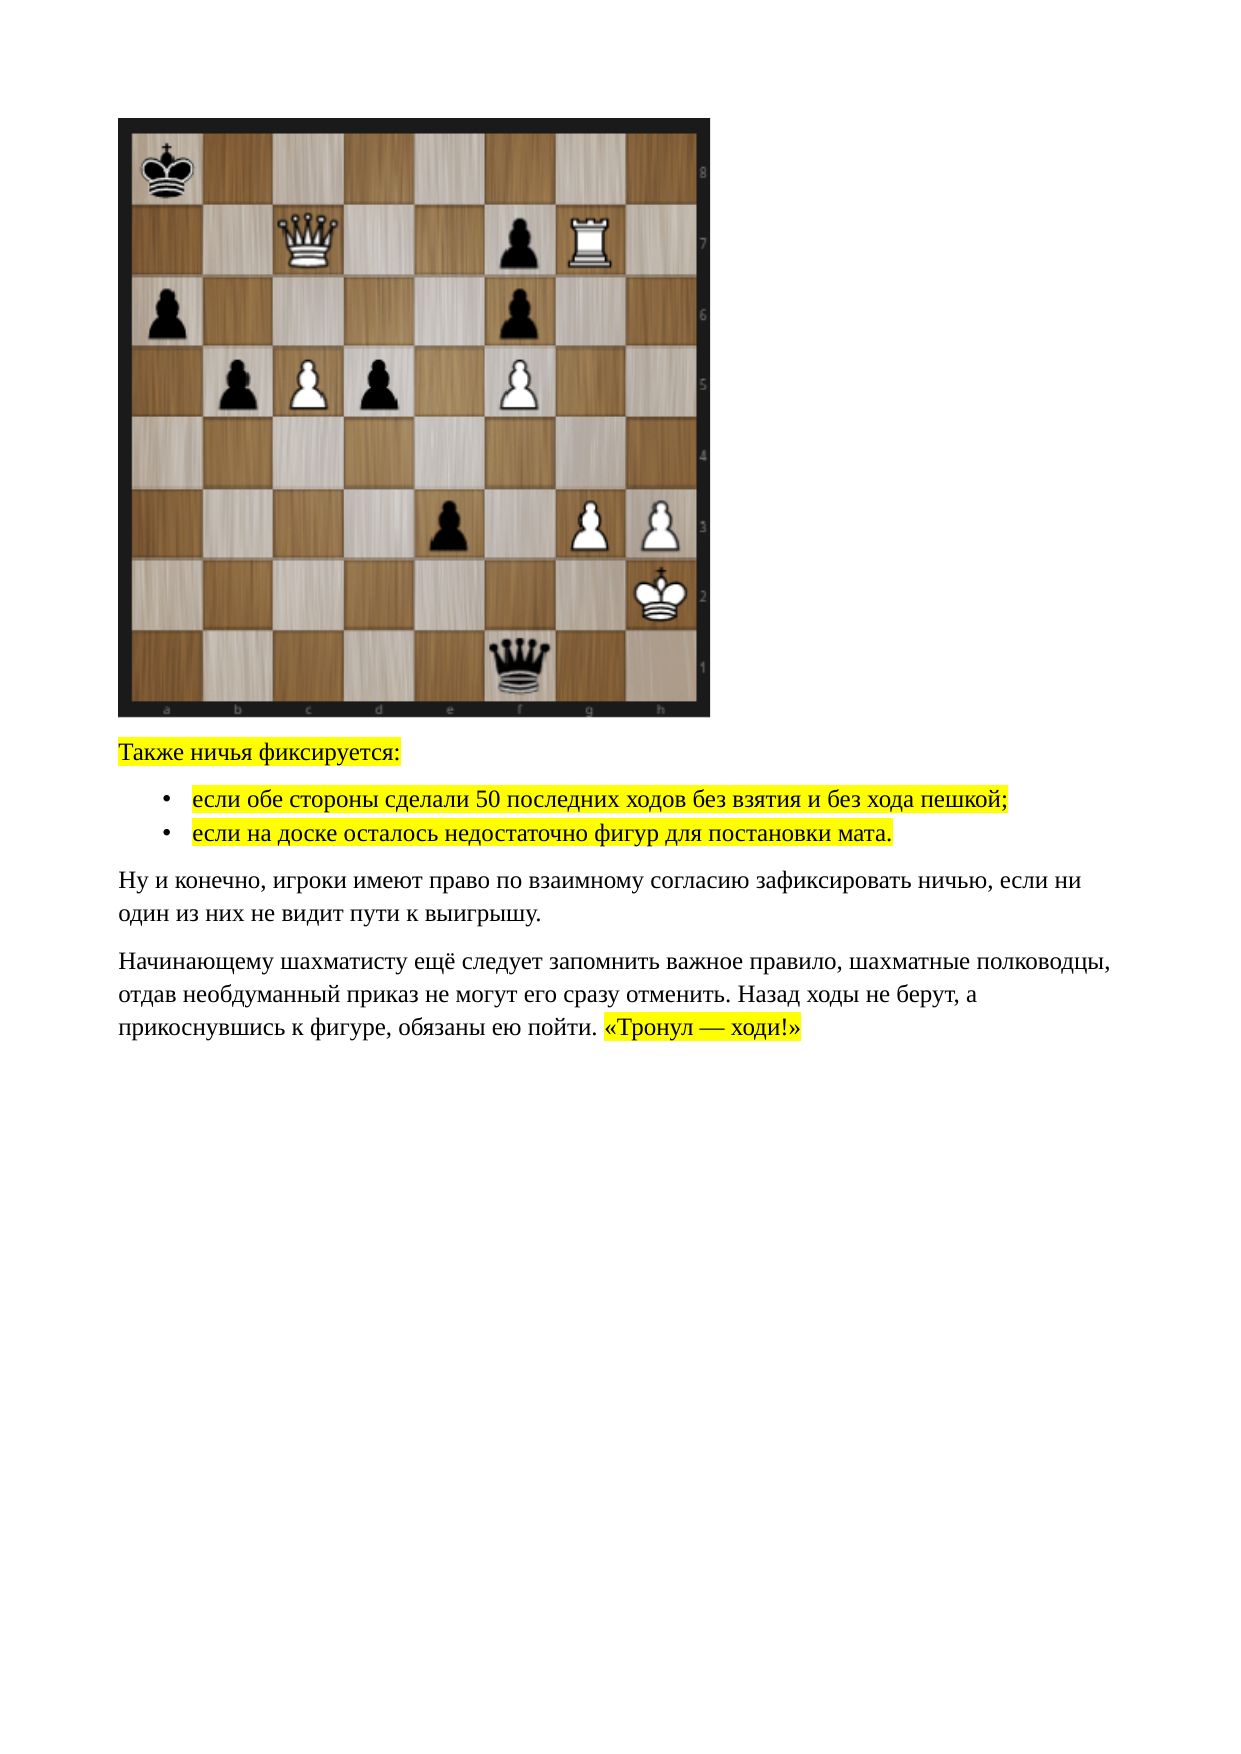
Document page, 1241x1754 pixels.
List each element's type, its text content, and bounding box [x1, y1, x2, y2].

text Также ничья фиксируется: [118, 737, 1122, 766]
text Начинающему шахматисту ещё следует запомнить важное правило, шахматные полководцы, отдав необдуманный приказ не могут его сразу отменить. Назад ходы не берут, а прикоснувшись к фигуре, обязаны ею пойти. «Тронул — ходи!» [118, 946, 1122, 1041]
picture [118, 118, 711, 719]
text Ну и конечно, игроки имеют право по взаимному согласию зафиксировать ничью, если ни один из них не видит пути к выигрышу. [118, 865, 1122, 927]
list если обе стороны сделали 50 последних ходов без взятия и без хода пешкой; [162, 784, 1122, 813]
list если на доске осталось недостаточно фигур для постановки мата. [162, 818, 1122, 846]
